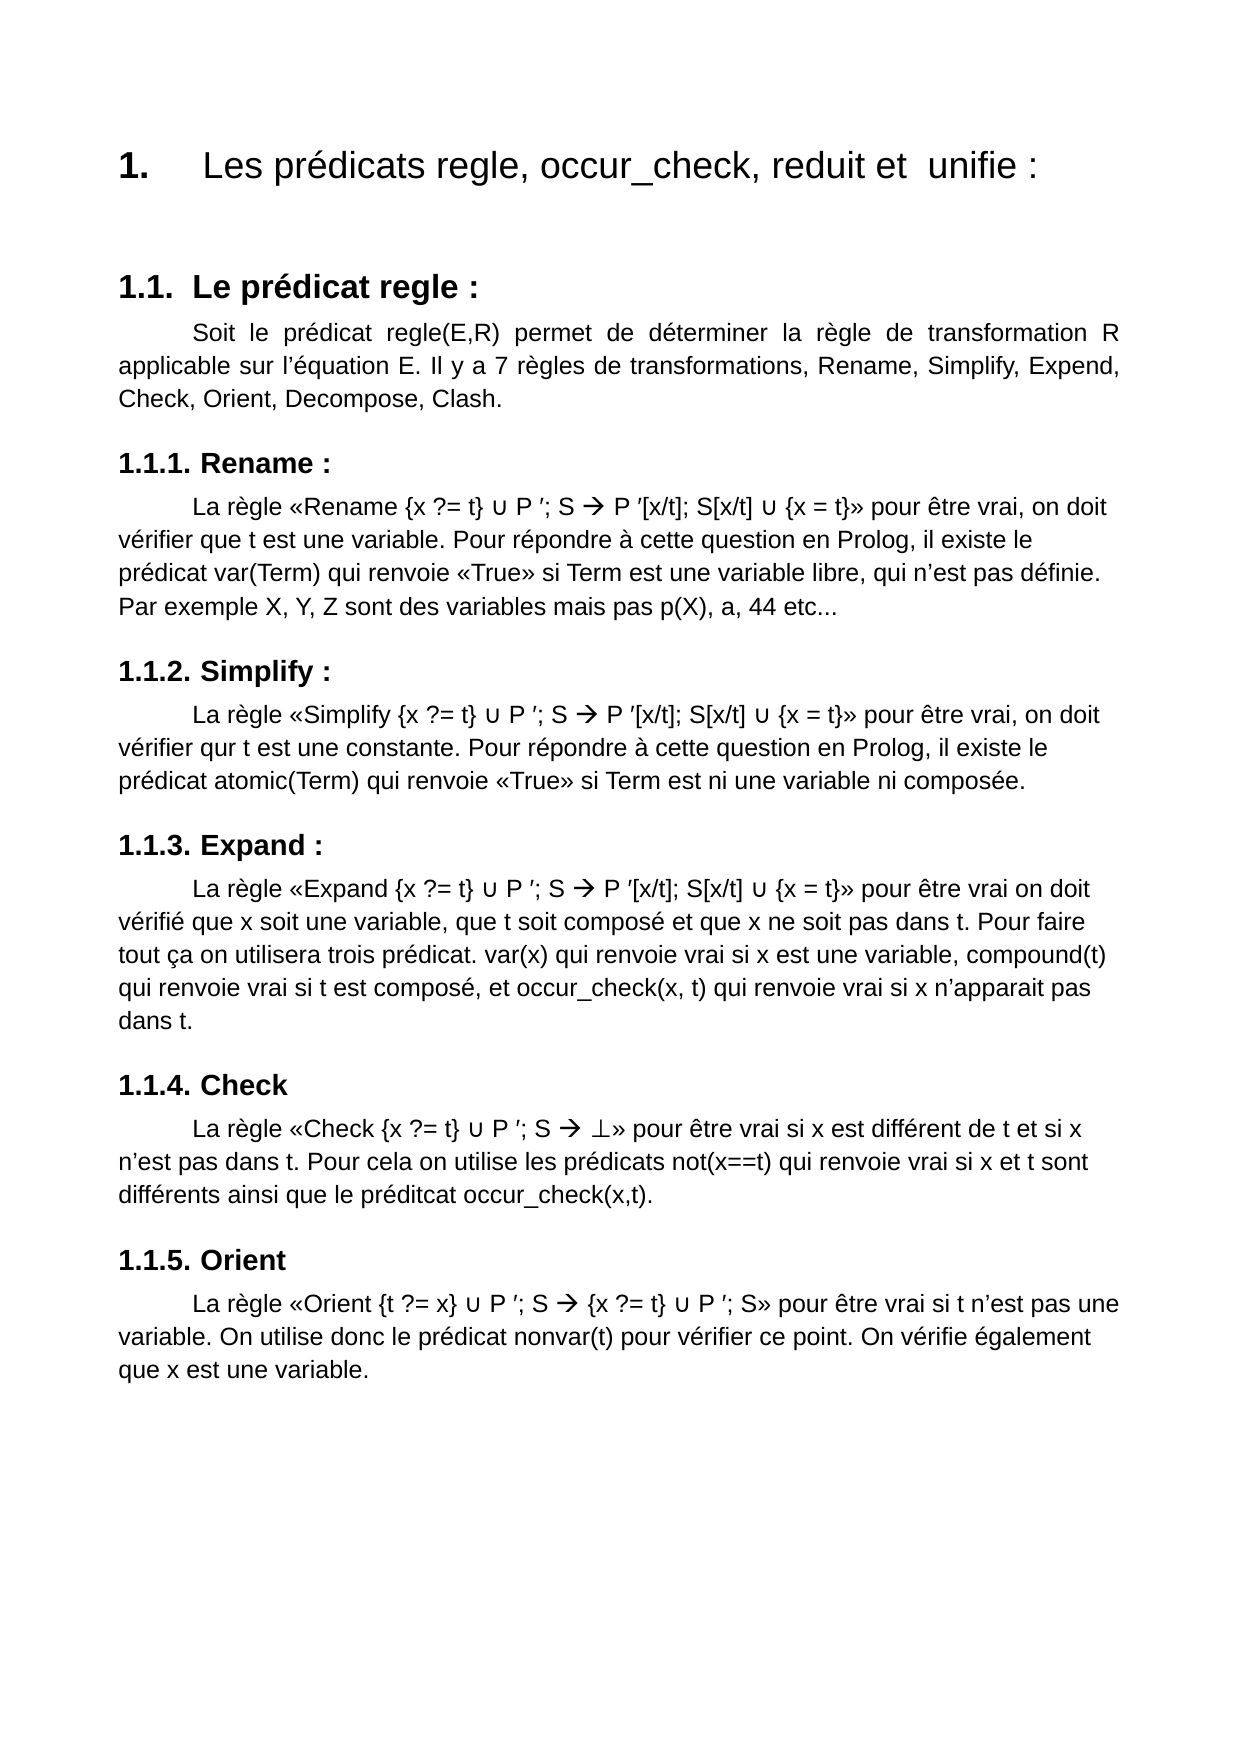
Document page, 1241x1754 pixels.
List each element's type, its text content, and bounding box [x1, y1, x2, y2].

subtitle Orient [118, 1242, 1122, 1276]
subtitle Les prédicats regle, occur_check, reduit et unifie : [118, 143, 1122, 186]
text La règle «Simplify {x ?= t} ∪ P ′; S  P ′[x/t]; S[x/t] ∪ {x = t}» pour être vrai, on doit vérifier qur t est une constante. Pour répondre à cette question en Prolog, il existe le prédicat atomic(Term) qui renvoie «True» si Term est ni une variable ni composée. [118, 700, 1122, 794]
text Soit le prédicat regle(E,R) permet de déterminer la règle de transformation R applicable sur l’équation E. Il y a 7 règles de transformations, Rename, Simplify, Expend, Check, Orient, Decompose, Clash. [118, 318, 1122, 413]
subtitle Expand : [118, 828, 1122, 861]
subtitle Check [118, 1068, 1122, 1102]
subtitle Simplify : [118, 654, 1122, 687]
text La règle «Orient {t ?= x} ∪ P ′; S  {x ?= t} ∪ P ′; S» pour être vrai si t n’est pas une variable. On utilise donc le prédicat nonvar(t) pour vérifier ce point. On vérifie également que x est une variable. [118, 1288, 1122, 1383]
subtitle Le prédicat regle : [118, 267, 1122, 306]
text La règle «Check {x ?= t} ∪ P ′; S  ⊥» pour être vrai si x est différent de t et si x n’est pas dans t. Pour cela on utilise les prédicats not(x==t) qui renvoie vrai si x et t sont différents ainsi que le préditcat occur_check(x,t). [118, 1114, 1122, 1209]
text La règle «Expand {x ?= t} ∪ P ′; S  P ′[x/t]; S[x/t] ∪ {x = t}» pour être vrai on doit vérifié que x soit une variable, que t soit composé et que x ne soit pas dans t. Pour faire tout ça on utilisera trois prédicat. var(x) qui renvoie vrai si x est une variable, compound(t) qui renvoie vrai si t est composé, et occur_check(x, t) qui renvoie vrai si x n’apparait pas dans t. [118, 874, 1122, 1035]
subtitle Rename : [118, 446, 1122, 480]
text La règle «Rename {x ?= t} ∪ P ′; S  P ′[x/t]; S[x/t] ∪ {x = t}» pour être vrai, on doit vérifier que t est une variable. Pour répondre à cette question en Prolog, il existe le prédicat var(Term) qui renvoie «True» si Term est une variable libre, qui n’est pas définie. Par exemple X, Y, Z sont des variables mais pas p(X), a, 44 etc... [118, 492, 1122, 620]
